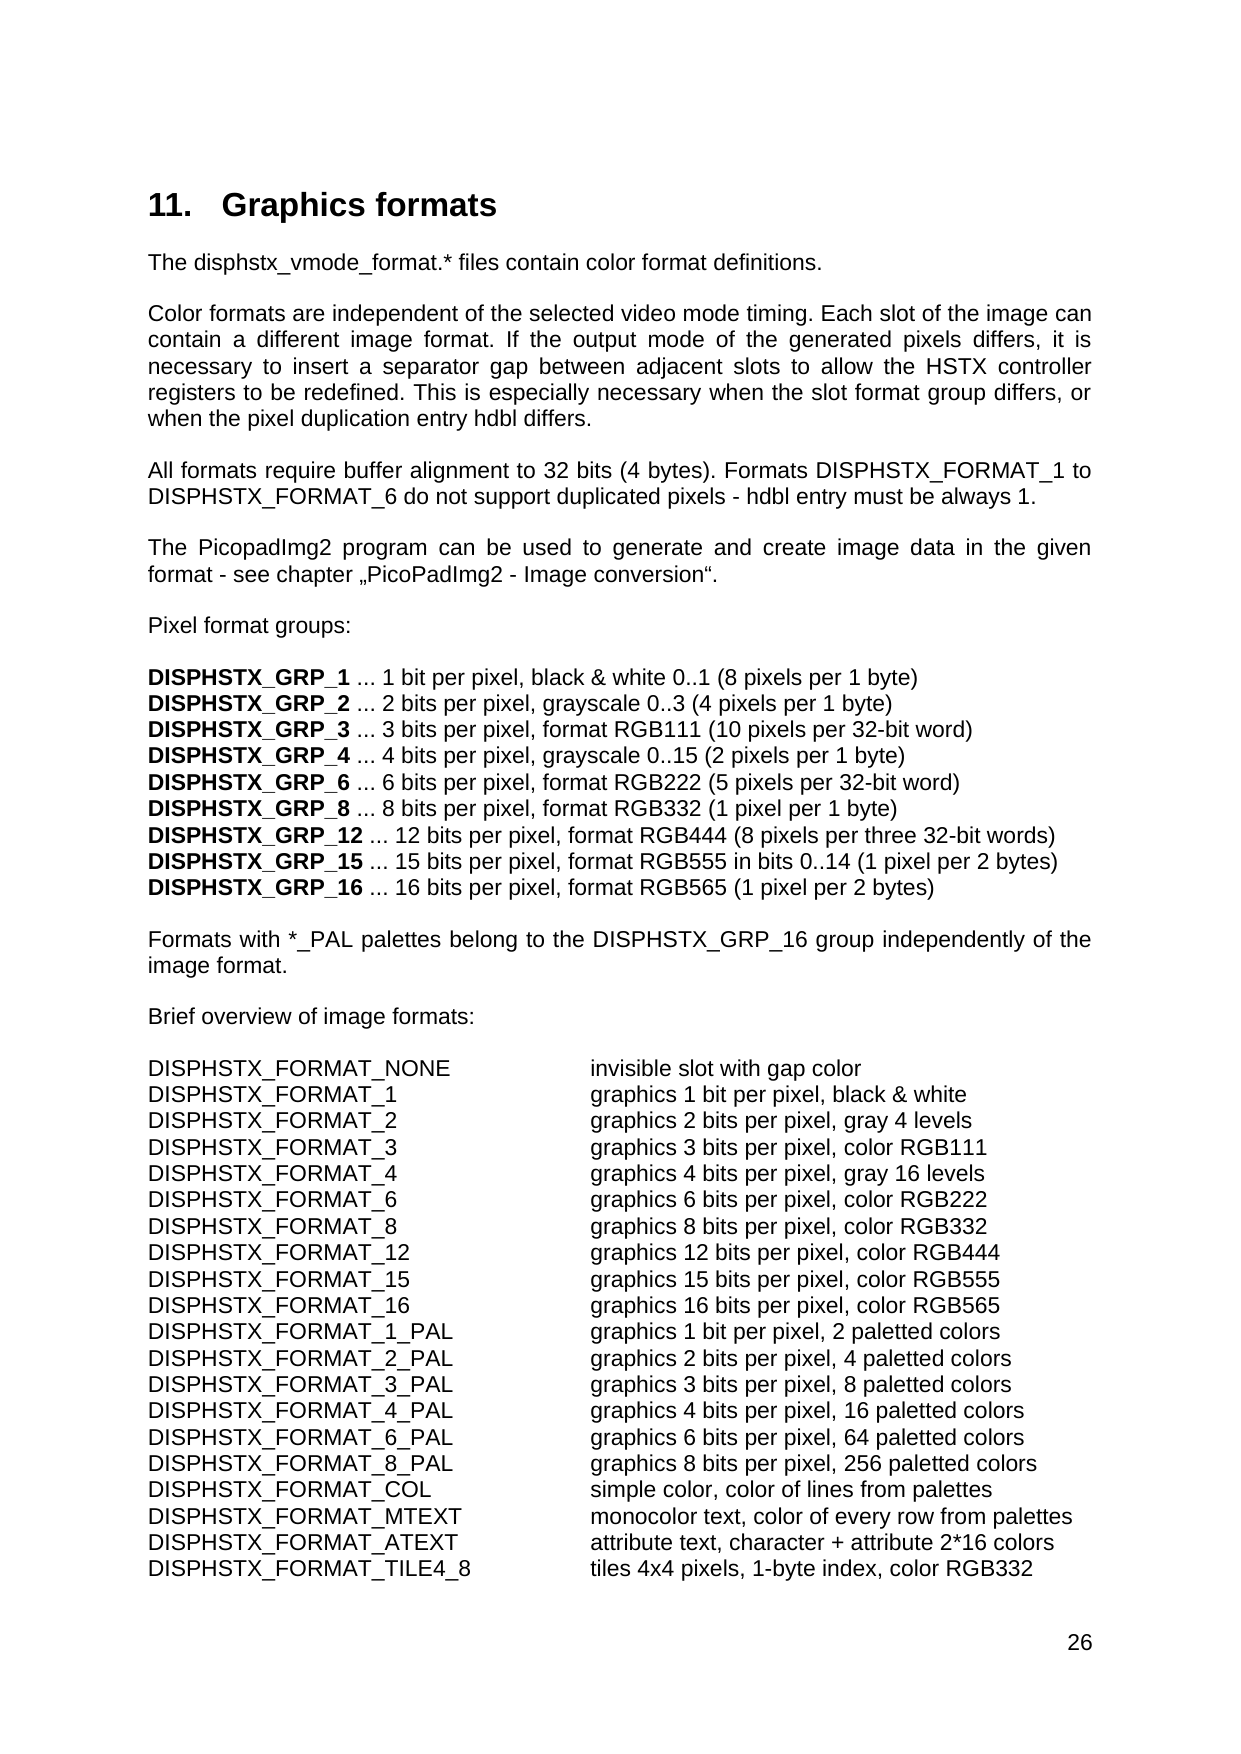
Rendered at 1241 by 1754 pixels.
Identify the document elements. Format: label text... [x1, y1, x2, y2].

text DISPHSTX_FORMAT_2_PAL graphics 2 bits per pixel, 4 paletted colors [148, 1344, 1093, 1371]
text DISPHSTX_GRP_8 ... 8 bits per pixel, format RGB332 (1 pixel per 1 byte) [148, 795, 1093, 822]
text The PicopadImg2 program can be used to generate and create image data in the given format - see chapter „PicoPadImg2 - Image conversion“. [148, 534, 1093, 587]
text DISPHSTX_FORMAT_COL simple color, color of lines from palettes [148, 1476, 1093, 1503]
text DISPHSTX_FORMAT_15 graphics 15 bits per pixel, color RGB555 [148, 1266, 1093, 1292]
text Formats with *_PAL palettes belong to the DISPHSTX_GRP_16 group independently of the image format. [148, 926, 1093, 978]
text DISPHSTX_GRP_12 ... 12 bits per pixel, format RGB444 (8 pixels per three 32-bit words) [148, 822, 1093, 848]
text DISPHSTX_FORMAT_12 graphics 12 bits per pixel, color RGB444 [148, 1239, 1093, 1266]
text Brief overview of image formats: [148, 1003, 1093, 1030]
text DISPHSTX_GRP_15 ... 15 bits per pixel, format RGB555 in bits 0..14 (1 pixel per 2 bytes) [148, 848, 1093, 874]
text DISPHSTX_FORMAT_8 graphics 8 bits per pixel, color RGB332 [148, 1213, 1093, 1239]
text All formats require buffer alignment to 32 bits (4 bytes). Formats DISPHSTX_FORMAT_1 to DISPHSTX_FORMAT_6 do not support duplicated pixels - hdbl entry must be always 1. [148, 457, 1093, 509]
text DISPHSTX_GRP_6 ... 6 bits per pixel, format RGB222 (5 pixels per 32-bit word) [148, 769, 1093, 795]
text DISPHSTX_FORMAT_1 graphics 1 bit per pixel, black & white [148, 1081, 1093, 1107]
text DISPHSTX_FORMAT_6_PAL graphics 6 bits per pixel, 64 paletted colors [148, 1424, 1093, 1450]
text DISPHSTX_GRP_4 ... 4 bits per pixel, grayscale 0..15 (2 pixels per 1 byte) [148, 742, 1093, 769]
subtitle Graphics formats [148, 185, 1093, 223]
text DISPHSTX_GRP_1 ... 1 bit per pixel, black & white 0..1 (8 pixels per 1 byte) [148, 663, 1093, 690]
text DISPHSTX_FORMAT_ATEXT attribute text, character + attribute 2*16 colors [148, 1529, 1093, 1555]
text DISPHSTX_FORMAT_4 graphics 4 bits per pixel, gray 16 levels [148, 1160, 1093, 1186]
text DISPHSTX_FORMAT_1_PAL graphics 1 bit per pixel, 2 paletted colors [148, 1318, 1093, 1344]
text DISPHSTX_FORMAT_NONE invisible slot with gap color [148, 1055, 1093, 1081]
text DISPHSTX_GRP_2 ... 2 bits per pixel, grayscale 0..3 (4 pixels per 1 byte) [148, 690, 1093, 716]
text DISPHSTX_GRP_16 ... 16 bits per pixel, format RGB565 (1 pixel per 2 bytes) [148, 874, 1093, 901]
text DISPHSTX_FORMAT_8_PAL graphics 8 bits per pixel, 256 paletted colors [148, 1450, 1093, 1476]
text DISPHSTX_FORMAT_4_PAL graphics 4 bits per pixel, 16 paletted colors [148, 1397, 1093, 1424]
text DISPHSTX_FORMAT_2 graphics 2 bits per pixel, gray 4 levels [148, 1107, 1093, 1134]
text Color formats are independent of the selected video mode timing. Each slot of the image can contain a different image format. If the output mode of the generated pixels differs, it is necessary to insert a separator gap between adjacent slots to allow the HSTX controller registers to be redefined. This is especially necessary when the slot format group differs, or when the pixel duplication entry hdbl differs. [148, 300, 1093, 432]
text DISPHSTX_GRP_3 ... 3 bits per pixel, format RGB111 (10 pixels per 32-bit word) [148, 716, 1093, 742]
text DISPHSTX_FORMAT_MTEXT monocolor text, color of every row from palettes [148, 1503, 1093, 1529]
text DISPHSTX_FORMAT_6 graphics 6 bits per pixel, color RGB222 [148, 1186, 1093, 1213]
text The disphstx_vmode_format.* files contain color format definitions. [148, 248, 1093, 275]
text Pixel format groups: [148, 612, 1093, 638]
text DISPHSTX_FORMAT_3 graphics 3 bits per pixel, color RGB111 [148, 1134, 1093, 1160]
text DISPHSTX_FORMAT_3_PAL graphics 3 bits per pixel, 8 paletted colors [148, 1371, 1093, 1397]
text DISPHSTX_FORMAT_16 graphics 16 bits per pixel, color RGB565 [148, 1292, 1093, 1318]
text DISPHSTX_FORMAT_TILE4_8 tiles 4x4 pixels, 1-byte index, color RGB332 [148, 1555, 1093, 1582]
